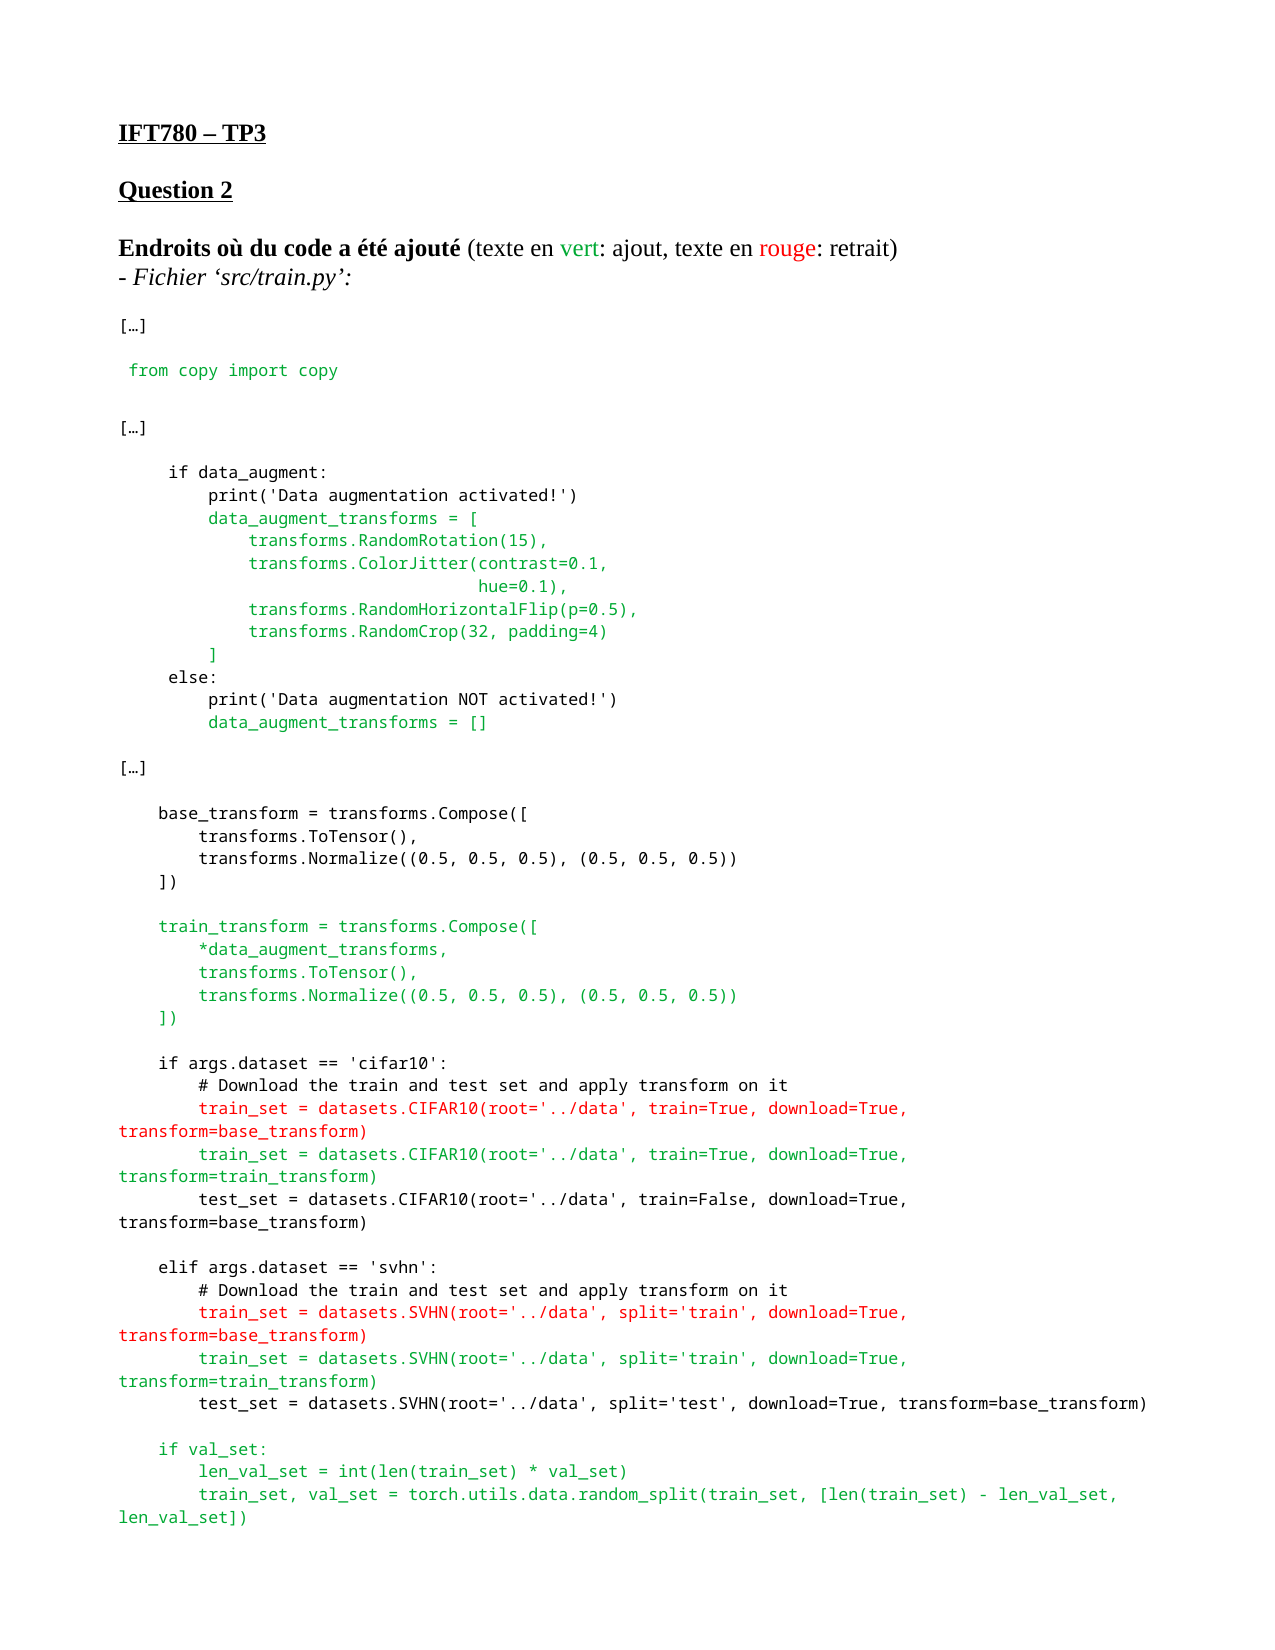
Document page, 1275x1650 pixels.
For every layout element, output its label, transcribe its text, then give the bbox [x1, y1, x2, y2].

text hue=0.1), [118, 574, 1157, 597]
text - Fichier ‘src/train.py’: [118, 262, 1157, 291]
text ]) [118, 1006, 1157, 1029]
text transforms.RandomRotation(15), [118, 529, 1157, 552]
text transforms.ColorJitter(contrast=0.1, [118, 552, 1157, 574]
text data_augment_transforms = [ [118, 506, 1157, 529]
text transforms.Normalize((0.5, 0.5, 0.5), (0.5, 0.5, 0.5)) [118, 983, 1157, 1006]
text else: [118, 665, 1157, 688]
text len_val_set = int(len(train_set) * val_set) [118, 1460, 1157, 1483]
text train_set = datasets.CIFAR10(root='../data', train=True, download=True, transform=train_transform) [118, 1142, 1157, 1188]
text if args.dataset == 'cifar10': [118, 1051, 1157, 1074]
text elif args.dataset == 'svhn': [118, 1256, 1157, 1278]
text test_set = datasets.CIFAR10(root='../data', train=False, download=True, transform=base_transform) [118, 1188, 1157, 1233]
text train_set = datasets.CIFAR10(root='../data', train=True, download=True, transform=base_transform) [118, 1097, 1157, 1142]
text train_transform = transforms.Compose([ [118, 915, 1157, 938]
text *data_augment_transforms, [118, 938, 1157, 961]
text […] [118, 313, 1157, 336]
text # Download the train and test set and apply transform on it [118, 1278, 1157, 1301]
text ]) [118, 870, 1157, 892]
text […] [118, 416, 1157, 438]
text print('Data augmentation activated!') [118, 484, 1157, 506]
text if val_set: [118, 1437, 1157, 1460]
text transforms.RandomHorizontalFlip(p=0.5), [118, 597, 1157, 620]
text ] [118, 643, 1157, 665]
text Question 2 [118, 176, 1157, 204]
text Endroits où du code a été ajouté (texte en vert: ajout, texte en rouge: retrait) [118, 233, 1157, 262]
text from copy import copy [118, 359, 1157, 381]
text transforms.ToTensor(), [118, 961, 1157, 983]
text […] [118, 756, 1157, 779]
text transforms.Normalize((0.5, 0.5, 0.5), (0.5, 0.5, 0.5)) [118, 847, 1157, 870]
text transforms.RandomCrop(32, padding=4) [118, 620, 1157, 643]
text train_set = datasets.SVHN(root='../data', split='train', download=True, transform=base_transform) [118, 1301, 1157, 1347]
text test_set = datasets.SVHN(root='../data', split='test', download=True, transform=base_transform) [118, 1392, 1157, 1415]
text transforms.ToTensor(), [118, 824, 1157, 847]
text train_set, val_set = torch.utils.data.random_split(train_set, [len(train_set) - len_val_set, len_val_set]) [118, 1483, 1157, 1528]
text train_set = datasets.SVHN(root='../data', split='train', download=True, transform=train_transform) [118, 1347, 1157, 1392]
text IFT780 – TP3 [118, 118, 1157, 147]
text base_transform = transforms.Compose([ [118, 802, 1157, 824]
text # Download the train and test set and apply transform on it [118, 1074, 1157, 1097]
text if data_augment: [118, 461, 1157, 484]
text print('Data augmentation NOT activated!') [118, 688, 1157, 711]
text data_augment_transforms = [] [118, 711, 1157, 733]
